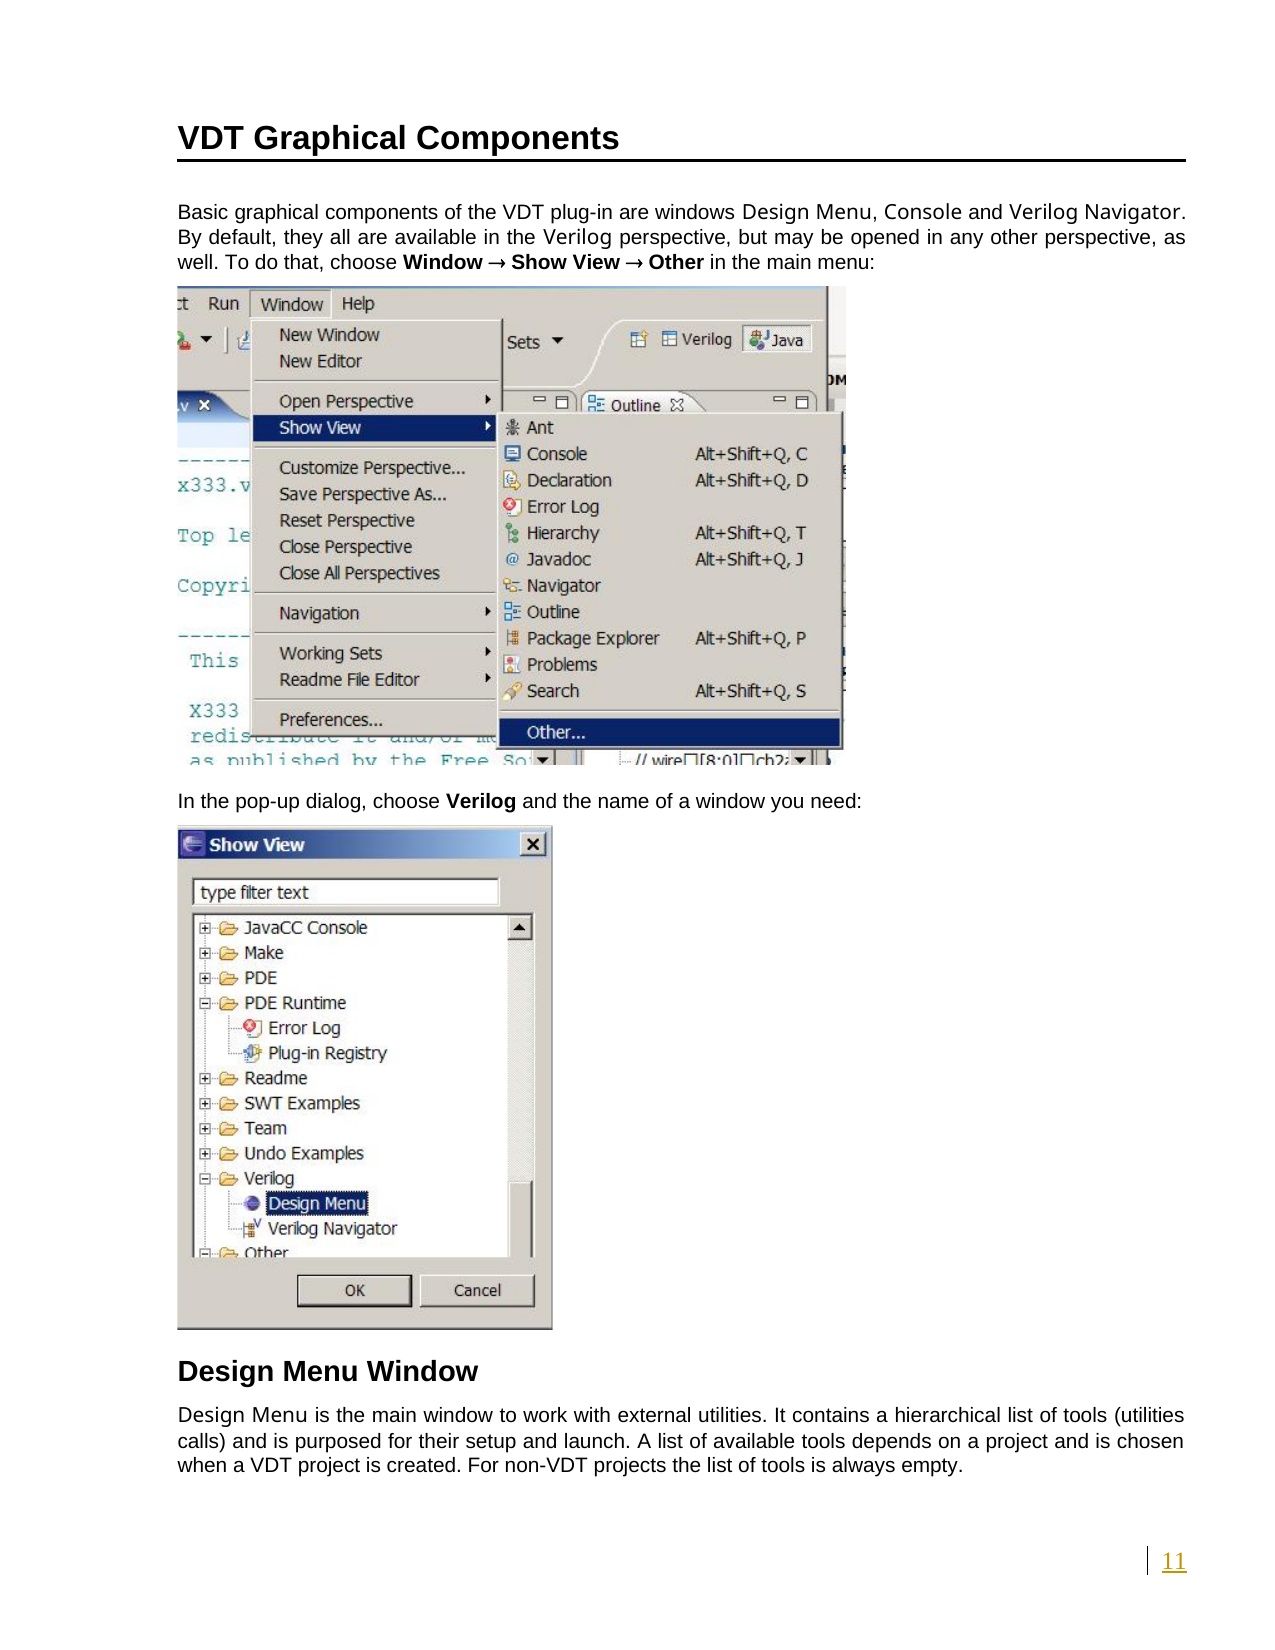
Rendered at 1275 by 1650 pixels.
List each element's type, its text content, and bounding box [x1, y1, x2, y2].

picture [177, 286, 846, 765]
picture [177, 825, 554, 1330]
subtitle VDT Graphical Components [177, 118, 1186, 159]
text In the pop-up dialog, choose Verilog and the name of a window you need: [177, 789, 1186, 813]
text Design Menu is the main window to work with external utilities. It contains a hierarchical list of tools (utilities calls) and is purposed for their setup and launch. A list of available tools depends on a project and is chosen when a VDT project is created. For non-VDT projects the list of tools is always empty. [177, 1401, 1186, 1477]
subtitle Design Menu Window [177, 1354, 1186, 1388]
text Basic graphical components of the VDT plug-in are windows Design Menu, Console and Verilog Navigator. By default, they all are available in the Verilog perspective, but may be opened in any other perspective, as well. To do that, choose Window  Show View  Other in the main menu: [177, 199, 1186, 274]
